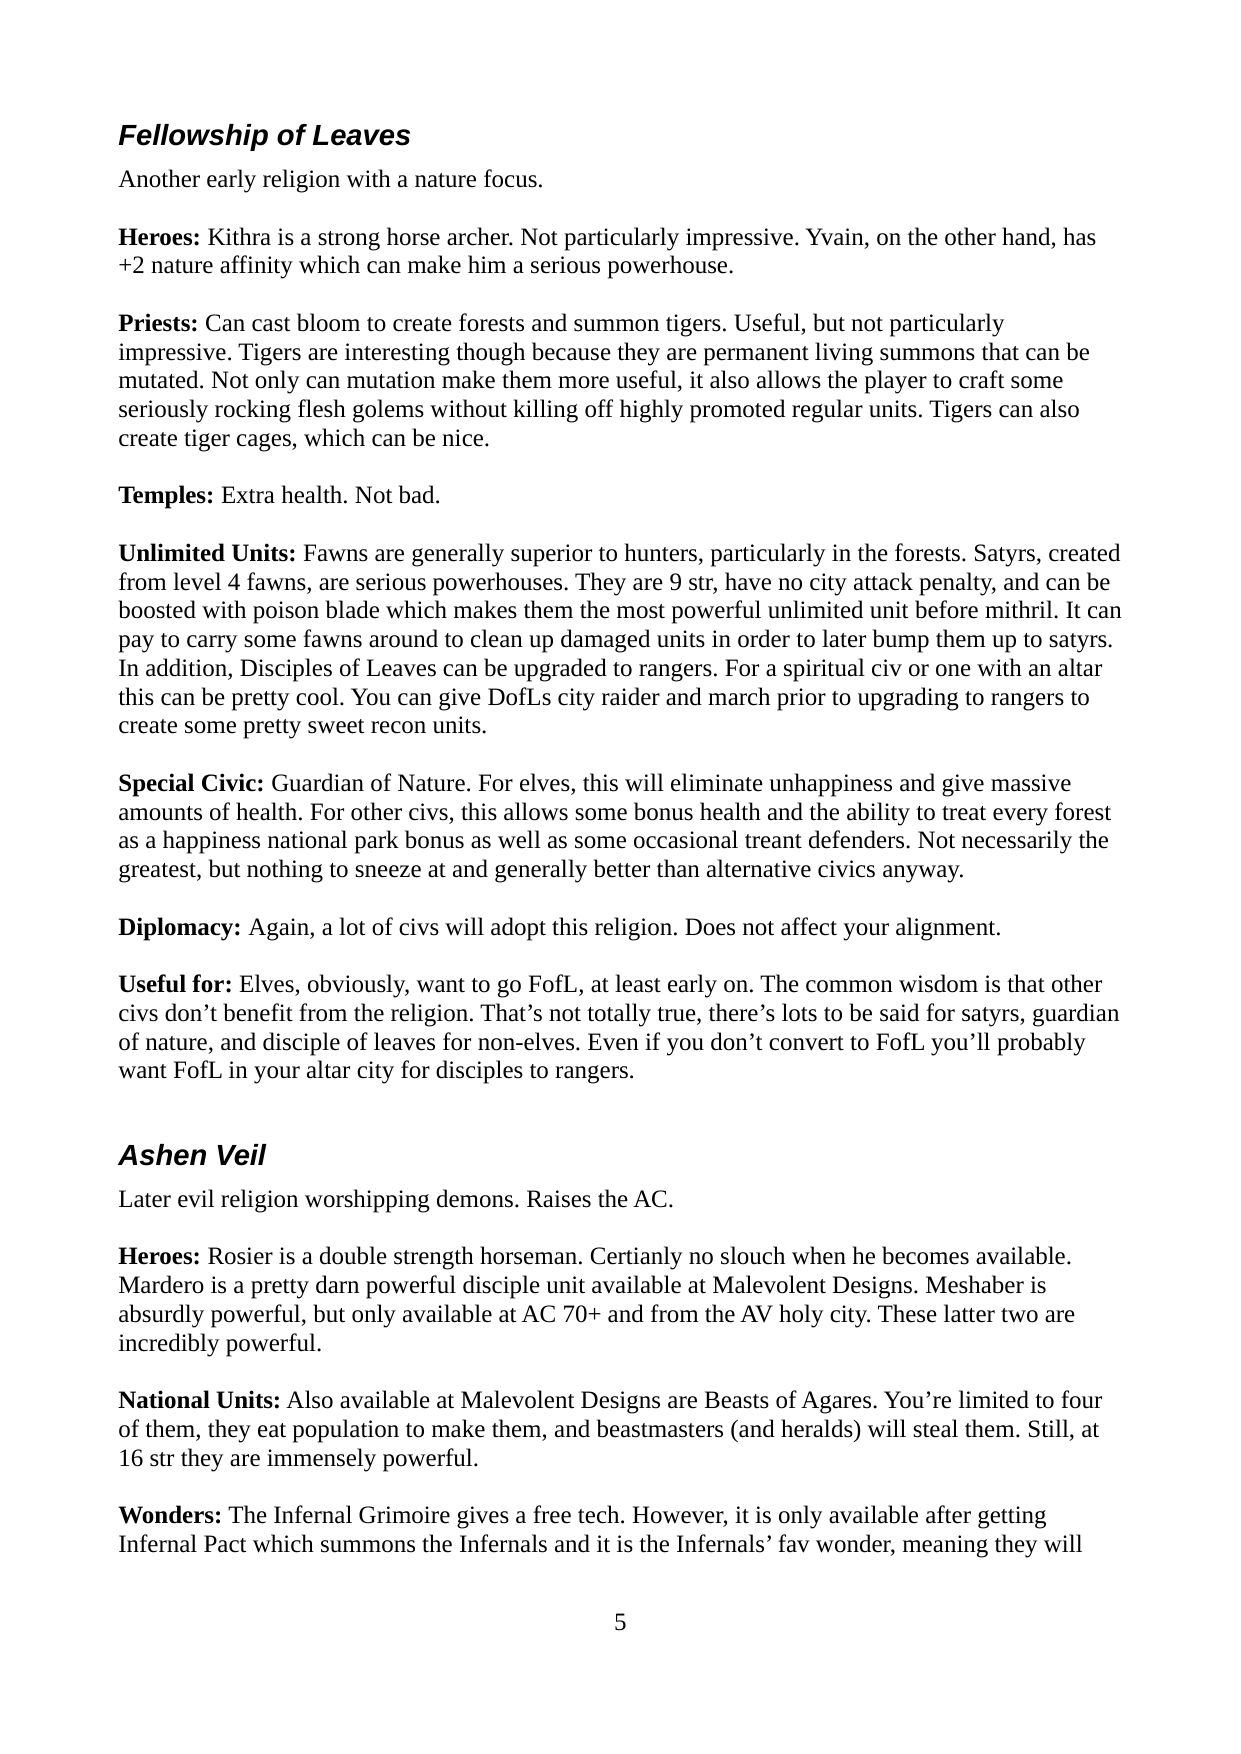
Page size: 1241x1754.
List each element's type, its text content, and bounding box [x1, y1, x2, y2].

text National Units: Also available at Malevolent Designs are Beasts of Agares. You’re limited to four of them, they eat population to make them, and beastmasters (and heralds) will steal them. Still, at 16 str they are immensely powerful. [118, 1385, 1122, 1471]
subtitle Fellowship of Leaves [118, 118, 1122, 152]
subtitle Ashen Veil [118, 1138, 1122, 1171]
text Heroes: Kithra is a strong horse archer. Not particularly impressive. Yvain, on the other hand, has +2 nature affinity which can make him a serious powerhouse. [118, 222, 1122, 279]
text Temples: Extra health. Not bad. [118, 480, 1122, 509]
text Unlimited Units: Fawns are generally superior to hunters, particularly in the forests. Satyrs, created from level 4 fawns, are serious powerhouses. They are 9 str, have no city attack penalty, and can be boosted with poison blade which makes them the most powerful unlimited unit before mithril. It can pay to carry some fawns around to clean up damaged units in order to later bump them up to satyrs. [118, 538, 1122, 653]
text Later evil religion worshipping demons. Raises the AC. [118, 1184, 1122, 1213]
text Useful for: Elves, obviously, want to go FofL, at least early on. The common wisdom is that other civs don’t benefit from the religion. That’s not totally true, there’s lots to be said for satyrs, guardian of nature, and disciple of leaves for non-elves. Even if you don’t convert to FofL you’ll probably want FofL in your altar city for disciples to rangers. [118, 969, 1122, 1084]
text Diplomacy: Again, a lot of civs will adopt this religion. Does not affect your alignment. [118, 912, 1122, 940]
text Another early religion with a nature focus. [118, 164, 1122, 193]
text Heroes: Rosier is a double strength horseman. Certianly no slouch when he becomes available. Mardero is a pretty darn powerful disciple unit available at Malevolent Designs. Meshaber is absurdly powerful, but only available at AC 70+ and from the AV holy city. These latter two are incredibly powerful. [118, 1241, 1122, 1356]
text In addition, Disciples of Leaves can be upgraded to rangers. For a spiritual civ or one with an altar this can be pretty cool. You can give DofLs city raider and march prior to upgrading to rangers to create some pretty sweet recon units. [118, 653, 1122, 739]
text Priests: Can cast bloom to create forests and summon tigers. Useful, but not particularly impressive. Tigers are interesting though because they are permanent living summons that can be mutated. Not only can mutation make them more useful, it also allows the player to craft some seriously rocking flesh golems without killing off highly promoted regular units. Tigers can also create tiger cages, which can be nice. [118, 308, 1122, 452]
text Special Civic: Guardian of Nature. For elves, this will eliminate unhappiness and give massive amounts of health. For other civs, this allows some bonus health and the ability to treat every forest as a happiness national park bonus as well as some occasional treant defenders. Not necessarily the greatest, but nothing to sneeze at and generally better than alternative civics anyway. [118, 768, 1122, 883]
text Wonders: The Infernal Grimoire gives a free tech. However, it is only available after getting Infernal Pact which summons the Infernals and it is the Infernals’ fav wonder, meaning they will [118, 1500, 1122, 1558]
